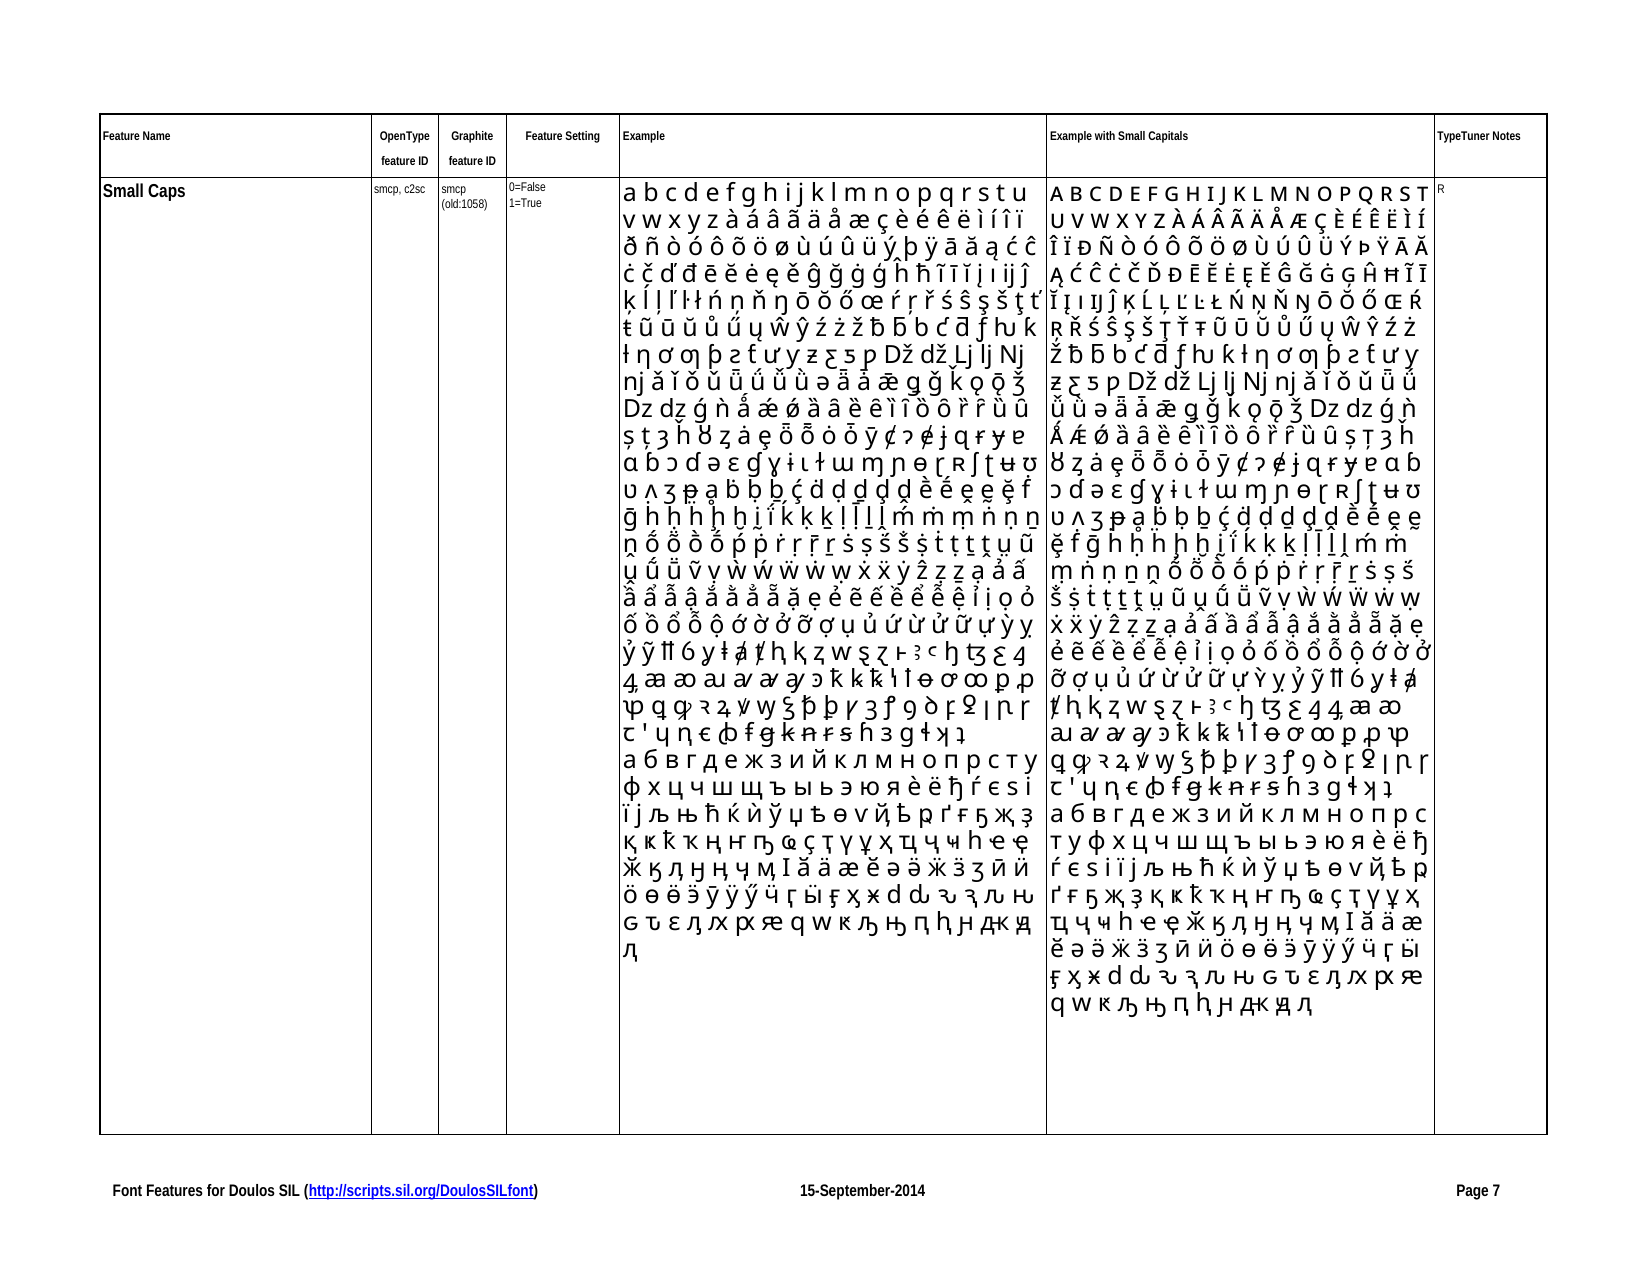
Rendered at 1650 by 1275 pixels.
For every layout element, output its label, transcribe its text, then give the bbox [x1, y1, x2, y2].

table_header Feature Name [101, 115, 371, 177]
table_cell smcp (old:1058) [439, 178, 506, 1134]
table_cell a b c d e f g h i j k l m n o p q r s t u v w x y z à á â ã ä å æ ç è é ê ë ì í î ï ð ñ ò ó ô õ ö ø ù ú û ü ý þ ÿ ā ă ą ć ĉ ċ č ď đ ē ĕ ė ę ě ĝ ğ ġ ģ ĥ ħ ĩ ī ĭ į ı ĳ ĵ ķ ĺ ļ ľ ŀ ł ń ņ ň ŋ ō ŏ ő œ ŕ ŗ ř ś ŝ ş š ţ ť ŧ ũ ū ŭ ů ű ų ŵ ŷ ź ż ž ƀ ƃ ƅ ƈ ƌ ƒ ƕ ƙ ƚ ƞ ơ ƣ ƥ ƨ ƭ ư ƴ ƶ ƹ ƽ ƿ ǅ ǆ ǈ ǉ ǋ ǌ ǎ ǐ ǒ ǔ ǖ ǘ ǚ ǜ ǝ ǟ ǡ ǣ ǥ ǧ ǩ ǫ ǭ ǯ ǲ ǳ ǵ ǹ ǻ ǽ ǿ ȁ ȃ ȅ ȇ ȉ ȋ ȍ ȏ ȑ ȓ ȕ ȗ ș ț ȝ ȟ ȣ ȥ ȧ ȩ ȫ ȭ ȯ ȱ ȳ ȼ ɂ ɇ ɉ ɋ ɍ ɏ ɐ ɑ ɓ ɔ ɗ ə ɛ ɠ ɣ ɨ ɩ ɫ ɯ ɱ ɲ ɵ ɽ ʀ ʃ ʈ ʉ ʊ ʋ ʌ ʒ ᵽ ḁ ḃ ḅ ḇ ḉ ḋ ḍ ḏ ḑ ḓ ḕ ḗ ḙ ḛ ḝ ḟ ḡ ḣ ḥ ḧ ḩ ḫ ḭ ḯ ḱ ḳ ḵ ḷ ḹ ḻ ḽ ḿ ṁ ṃ ṅ ṇ ṉ ṋ ṍ ṏ ṑ ṓ ṕ ṗ ṙ ṛ ṝ ṟ ṡ ṣ ṥ ṧ ṩ ṫ ṭ ṯ ṱ ṳ ṵ ṷ ṹ ṻ ṽ ṿ ẁ ẃ ẅ ẇ ẉ ẋ ẍ ẏ ẑ ẓ ẕ ạ ả ấ ầ ẩ ẫ ậ ắ ằ ẳ ẵ ặ ẹ ẻ ẽ ế ề ể ễ ệ ỉ ị ọ ỏ ố ồ ổ ỗ ộ ớ ờ ở ỡ ợ ụ ủ ứ ừ ử ữ ự ỳ ỵ ỷ ỹ ỻ ỽ ỿ ⱡ ⱥ ⱦ ⱨ ⱪ ⱬ ⱳ ȿ ɀ ⱶ ꜣ ꜥ ꜧ ꜩ ꜫ ꜭ ꜯ ꜳ ꜵ ꜷ ꜹ ꜻ ꜽ ꜿ ꝁ ꝃ ꝅ ꝇ ꝉ ꝋ ꝍ ꝏ ꝑ ꝓ ꝕ ꝗ ꝙ ꝛ ꝝ ꝟ ꝡ ꝣ ꝥ ꝧ ꝩ ꝫ ꝭ ꝯ ꝺ ꝼ ꝿ ꞁ ꞃ ꞅ ꞇ ꞌ ɥ ꞑ ꞓ ꞗ ꞙ ꞡ ꞣ ꞥ ꞧ ꞩ ɦ ɜ ɡ ɬ ʞ ʇ а б в г д е ж з и й к л м н о п р с т у ф х ц ч ш щ ъ ы ь э ю я ѐ ё ђ ѓ є ѕ і ї ј љ њ ћ ќ ѝ ў џ ѣ ѳ ѵ ҋ ҍ ҏ ґ ғ ҕ җ ҙ қ ҝ ҟ ҡ ң ҥ ҧ ҩ ҫ ҭ ү ұ ҳ ҵ ҷ ҹ һ ҽ ҿ ӂ ӄ ӆ ӈ ӊ ӌ ӎ ӏ ӑ ӓ ӕ ӗ ә ӛ ӝ ӟ ӡ ӣ ӥ ӧ ө ӫ ӭ ӯ ӱ ӳ ӵ ӷ ӹ ӻ ӽ ӿ ԁ ԃ ԅ ԇ ԉ ԋ ԍ ԏ ԑ ԓ ԕ ԗ ԙ ԛ ԝ ԟ ԡ ԣ ԥ ԧ ԩ ԫ ԭ ԯ [1047, 178, 1434, 1134]
table_header Feature Setting [507, 115, 619, 177]
table_header Example [620, 115, 1046, 177]
table_cell R [1435, 178, 1546, 1134]
table_cell smcp, c2sc [372, 178, 438, 1134]
table_header TypeTuner Notes [1435, 115, 1546, 177]
table_header Graphite feature ID [439, 115, 506, 177]
table_header Example with Small Capitals [1047, 115, 1434, 177]
table_cell a b c d e f g h i j k l m n o p q r s t u v w x y z à á â ã ä å æ ç è é ê ë ì í î ï ð ñ ò ó ô õ ö ø ù ú û ü ý þ ÿ ā ă ą ć ĉ ċ č ď đ ē ĕ ė ę ě ĝ ğ ġ ģ ĥ ħ ĩ ī ĭ į ı ĳ ĵ ķ ĺ ļ ľ ŀ ł ń ņ ň ŋ ō ŏ ő œ ŕ ŗ ř ś ŝ ş š ţ ť ŧ ũ ū ŭ ů ű ų ŵ ŷ ź ż ž ƀ ƃ ƅ ƈ ƌ ƒ ƕ ƙ ƚ ƞ ơ ƣ ƥ ƨ ƭ ư ƴ ƶ ƹ ƽ ƿ ǅ ǆ ǈ ǉ ǋ ǌ ǎ ǐ ǒ ǔ ǖ ǘ ǚ ǜ ǝ ǟ ǡ ǣ ǥ ǧ ǩ ǫ ǭ ǯ ǲ ǳ ǵ ǹ ǻ ǽ ǿ ȁ ȃ ȅ ȇ ȉ ȋ ȍ ȏ ȑ ȓ ȕ ȗ ș ț ȝ ȟ ȣ ȥ ȧ ȩ ȫ ȭ ȯ ȱ ȳ ȼ ɂ ɇ ɉ ɋ ɍ ɏ ɐ ɑ ɓ ɔ ɗ ə ɛ ɠ ɣ ɨ ɩ ɫ ɯ ɱ ɲ ɵ ɽ ʀ ʃ ʈ ʉ ʊ ʋ ʌ ʒ ᵽ ḁ ḃ ḅ ḇ ḉ ḋ ḍ ḏ ḑ ḓ ḕ ḗ ḙ ḛ ḝ ḟ ḡ ḣ ḥ ḧ ḩ ḫ ḭ ḯ ḱ ḳ ḵ ḷ ḹ ḻ ḽ ḿ ṁ ṃ ṅ ṇ ṉ ṋ ṍ ṏ ṑ ṓ ṕ ṗ ṙ ṛ ṝ ṟ ṡ ṣ ṥ ṧ ṩ ṫ ṭ ṯ ṱ ṳ ṵ ṷ ṹ ṻ ṽ ṿ ẁ ẃ ẅ ẇ ẉ ẋ ẍ ẏ ẑ ẓ ẕ ạ ả ấ ầ ẩ ẫ ậ ắ ằ ẳ ẵ ặ ẹ ẻ ẽ ế ề ể ễ ệ ỉ ị ọ ỏ ố ồ ổ ỗ ộ ớ ờ ở ỡ ợ ụ ủ ứ ừ ử ữ ự ỳ ỵ ỷ ỹ ỻ ỽ ỿ ⱡ ⱥ ⱦ ⱨ ⱪ ⱬ ⱳ ȿ ɀ ⱶ ꜣ ꜥ ꜧ ꜩ ꜫ ꜭ ꜯ ꜳ ꜵ ꜷ ꜹ ꜻ ꜽ ꜿ ꝁ ꝃ ꝅ ꝇ ꝉ ꝋ ꝍ ꝏ ꝑ ꝓ ꝕ ꝗ ꝙ ꝛ ꝝ ꝟ ꝡ ꝣ ꝥ ꝧ ꝩ ꝫ ꝭ ꝯ ꝺ ꝼ ꝿ ꞁ ꞃ ꞅ ꞇ ꞌ ɥ ꞑ ꞓ ꞗ ꞙ ꞡ ꞣ ꞥ ꞧ ꞩ ɦ ɜ ɡ ɬ ʞ ʇ а б в г д е ж з и й к л м н о п р с т у ф х ц ч ш щ ъ ы ь э ю я ѐ ё ђ ѓ є ѕ і ї ј љ њ ћ ќ ѝ ў џ ѣ ѳ ѵ ҋ ҍ ҏ ґ ғ ҕ җ ҙ қ ҝ ҟ ҡ ң ҥ ҧ ҩ ҫ ҭ ү ұ ҳ ҵ ҷ ҹ һ ҽ ҿ ӂ ӄ ӆ ӈ ӊ ӌ ӎ ӏ ӑ ӓ ӕ ӗ ә ӛ ӝ ӟ ӡ ӣ ӥ ӧ ө ӫ ӭ ӯ ӱ ӳ ӵ ӷ ӹ ӻ ӽ ӿ ԁ ԃ ԅ ԇ ԉ ԋ ԍ ԏ ԑ ԓ ԕ ԗ ԙ ԛ ԝ ԟ ԡ ԣ ԥ ԧ ԩ ԫ ԭ ԯ [620, 178, 1046, 1134]
table_cell 0=False 1=True [507, 178, 619, 1134]
table_cell Small Caps [101, 178, 371, 1134]
table_header OpenType feature ID [372, 115, 438, 177]
